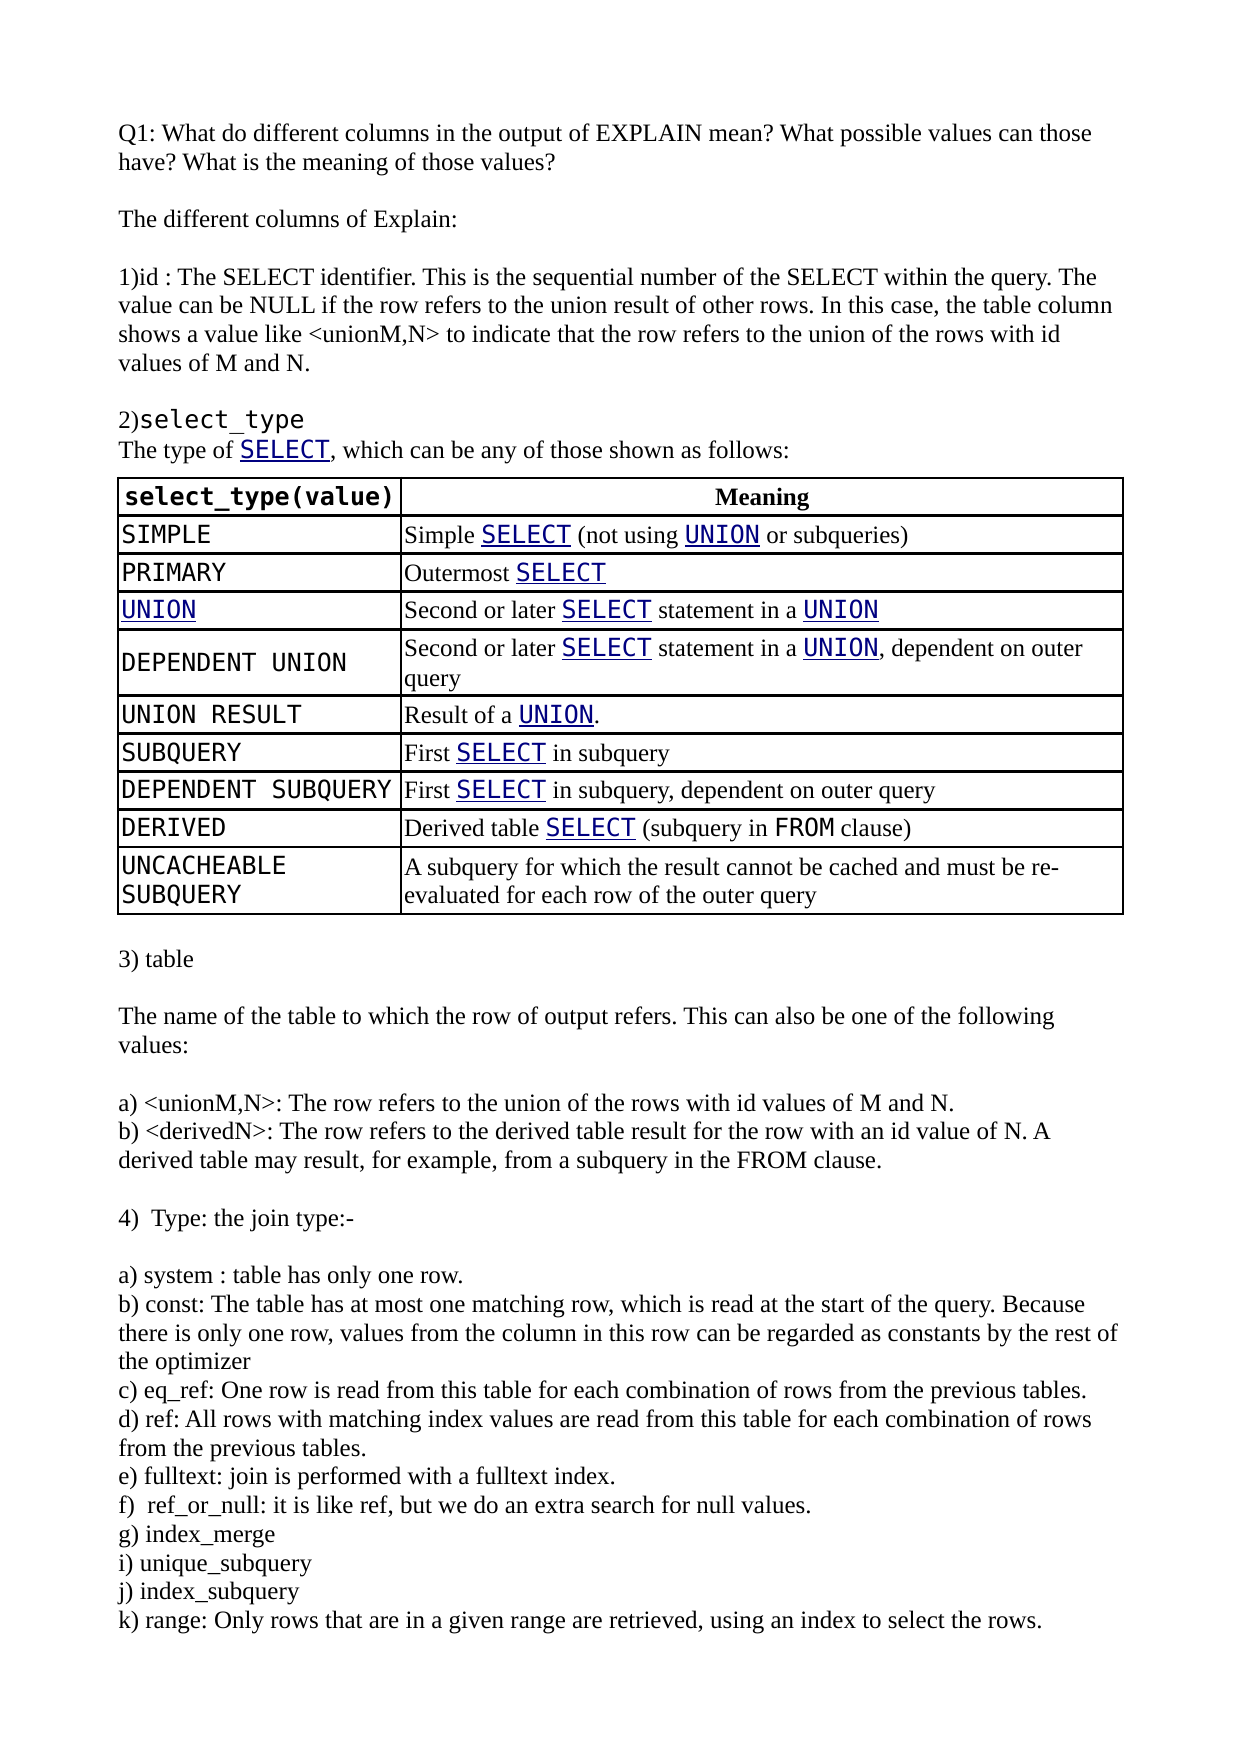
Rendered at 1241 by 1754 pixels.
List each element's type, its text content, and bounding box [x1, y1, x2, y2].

table_cell A subquery for which the result cannot be cached and must be re-evaluated for each row of the outer query [402, 848, 1122, 912]
table_cell Outermost SELECT [402, 555, 1122, 590]
text d) ref: All rows with matching index values are read from this table for each combination of rows from the previous tables. [118, 1404, 1122, 1461]
text c) eq_ref: One row is read from this table for each combination of rows from the previous tables. [118, 1375, 1122, 1404]
text The different columns of Explain: [118, 204, 1122, 233]
table_cell SUBQUERY [119, 735, 400, 770]
text 3) table [118, 944, 1122, 973]
text g) index_merge [118, 1519, 1122, 1548]
table_cell Simple SELECT (not using UNION or subqueries) [402, 517, 1122, 552]
text The type of SELECT, which can be any of those shown as follows: [118, 435, 1122, 464]
text k) range: Only rows that are in a given range are retrieved, using an index to select the rows. [118, 1605, 1122, 1634]
text f) ref_or_null: it is like ref, but we do an extra search for null values. [118, 1490, 1122, 1519]
table_cell First SELECT in subquery, dependent on outer query [402, 773, 1122, 808]
table_cell Second or later SELECT statement in a UNION [402, 593, 1122, 628]
text Q1: What do different columns in the output of EXPLAIN mean? What possible values can those have? What is the meaning of those values? [118, 118, 1122, 176]
text e) fulltext: join is performed with a fulltext index. [118, 1461, 1122, 1490]
table_cell DEPENDENT UNION [119, 631, 400, 694]
table_cell Second or later SELECT statement in a UNION, dependent on outer query [402, 631, 1122, 694]
text 4) Type: the join type:- [118, 1203, 1122, 1231]
table_cell UNION RESULT [119, 697, 400, 732]
table_cell UNION [119, 593, 400, 628]
table_cell Result of a UNION. [402, 697, 1122, 732]
table_header Meaning [402, 479, 1122, 514]
table_cell DEPENDENT SUBQUERY [119, 773, 400, 808]
text The name of the table to which the row of output refers. This can also be one of the following values: [118, 1001, 1122, 1059]
text 1)id : The SELECT identifier. This is the sequential number of the SELECT within the query. The value can be NULL if the row refers to the union result of other rows. In this case, the table column shows a value like <unionM,N> to indicate that the row refers to the union of the rows with id values of M and N. [118, 262, 1122, 377]
text a) system : table has only one row. [118, 1260, 1122, 1289]
text i) unique_subquery [118, 1548, 1122, 1576]
table_cell PRIMARY [119, 555, 400, 590]
table_header select_type(value) [119, 479, 400, 514]
text 2)select_type [118, 406, 1122, 435]
text b) const: The table has at most one matching row, which is read at the start of the query. Because there is only one row, values from the column in this row can be regarded as constants by the rest of the optimizer [118, 1289, 1122, 1375]
text a) <unionM,N>: The row refers to the union of the rows with id values of M and N. [118, 1088, 1122, 1116]
table_cell SIMPLE [119, 517, 400, 552]
table_cell Derived table SELECT (subquery in FROM clause) [402, 811, 1122, 846]
table_cell UNCACHEABLE SUBQUERY [119, 848, 400, 912]
text j) index_subquery [118, 1576, 1122, 1605]
table_cell DERIVED [119, 811, 400, 846]
text b) <derivedN>: The row refers to the derived table result for the row with an id value of N. A derived table may result, for example, from a subquery in the FROM clause. [118, 1116, 1122, 1174]
table_cell First SELECT in subquery [402, 735, 1122, 770]
